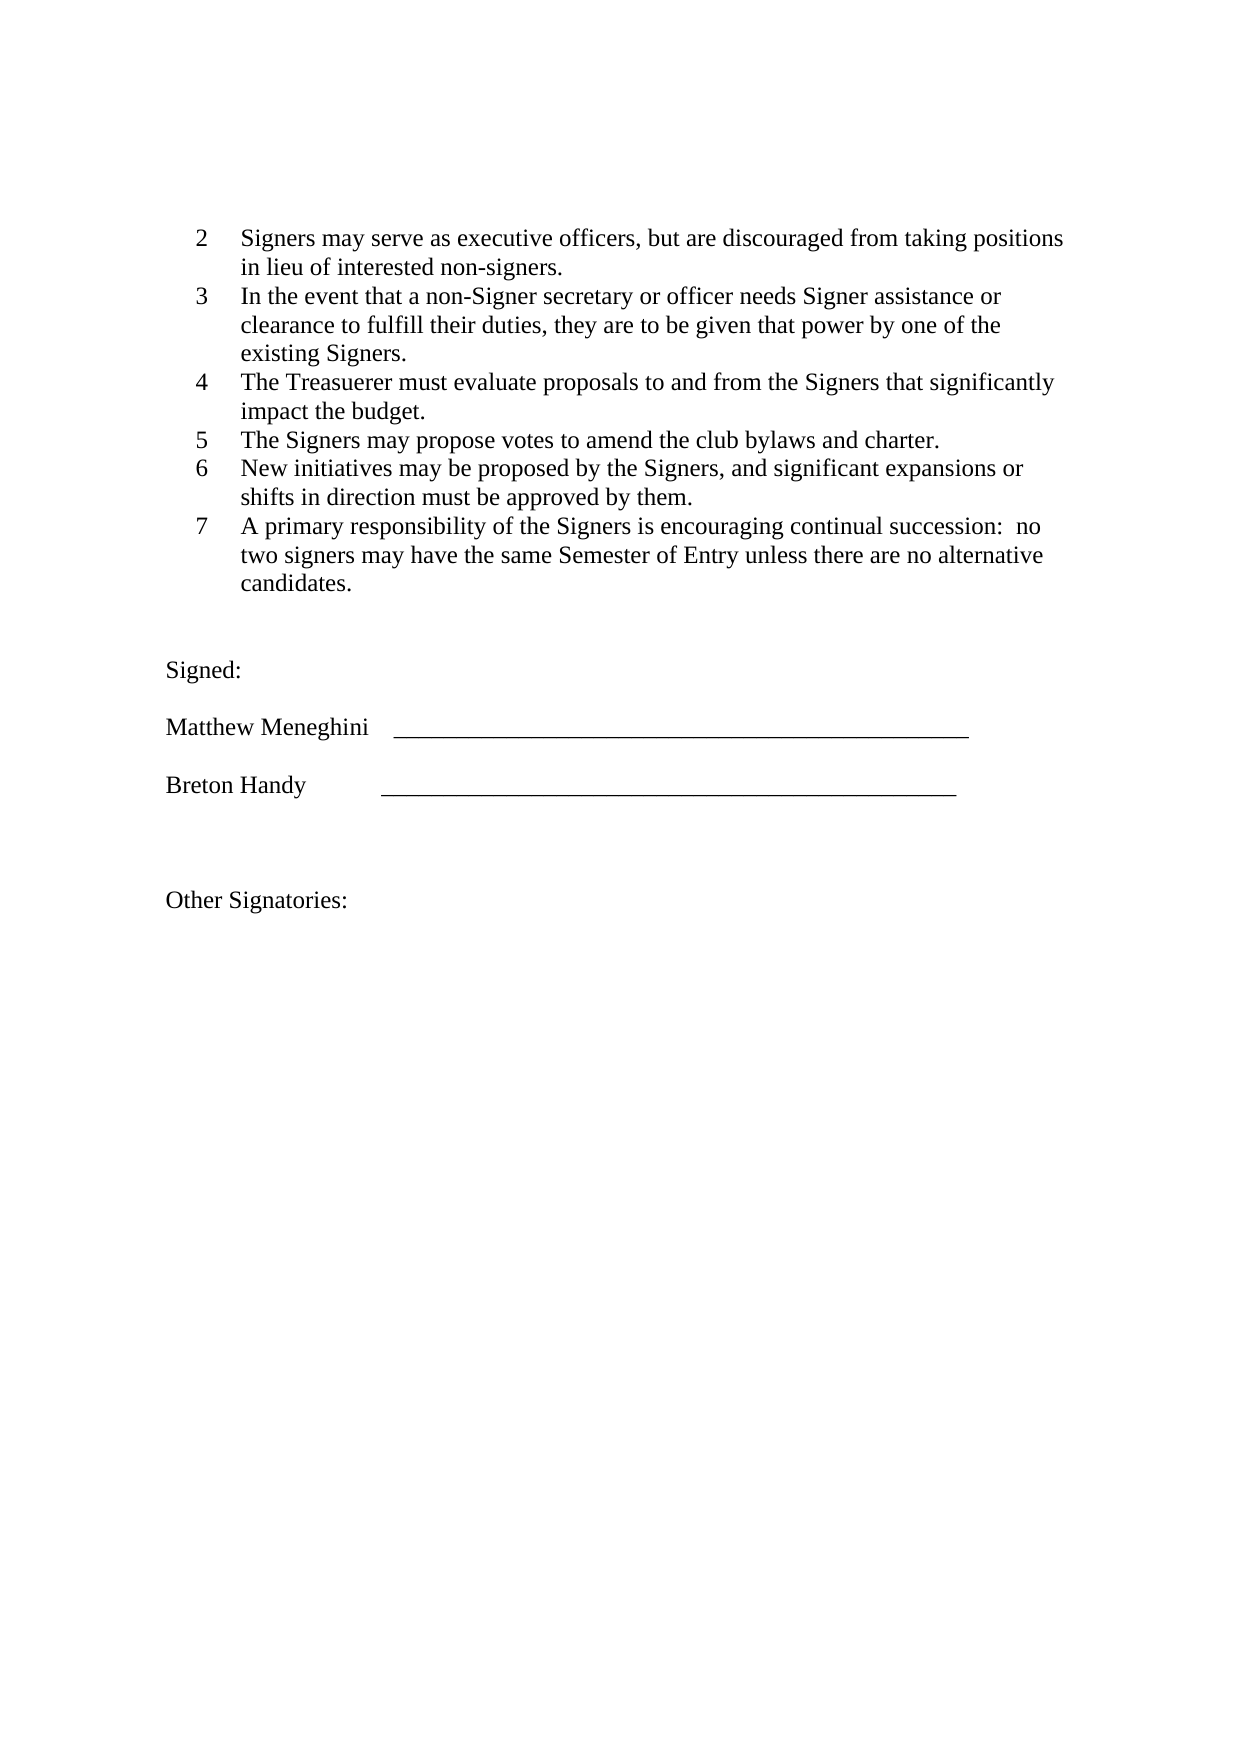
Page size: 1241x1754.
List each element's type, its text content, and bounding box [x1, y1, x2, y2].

list New initiatives may be proposed by the Signers, and significant expansions or shifts in direction must be approved by them. [195, 453, 1075, 511]
text Signed: Matthew Meneghini ______________________________________________ Breton Handy ______________________________________________ [165, 655, 1075, 856]
list Signers may serve as executive officers, but are discouraged from taking positions in lieu of interested non-signers. [195, 223, 1075, 281]
list The Signers may propose votes to amend the club bylaws and charter. [195, 425, 1075, 453]
list A primary responsibility of the Signers is encouraging continual succession: no two signers may have the same Semester of Entry unless there are no alternative candidates. [195, 511, 1075, 597]
text Other Signatories: [165, 885, 1075, 971]
list In the event that a non-Signer secretary or officer needs Signer assistance or clearance to fulfill their duties, they are to be given that power by one of the existing Signers. [195, 281, 1075, 367]
list The Treasuerer must evaluate proposals to and from the Signers that significantly impact the budget. [195, 367, 1075, 425]
